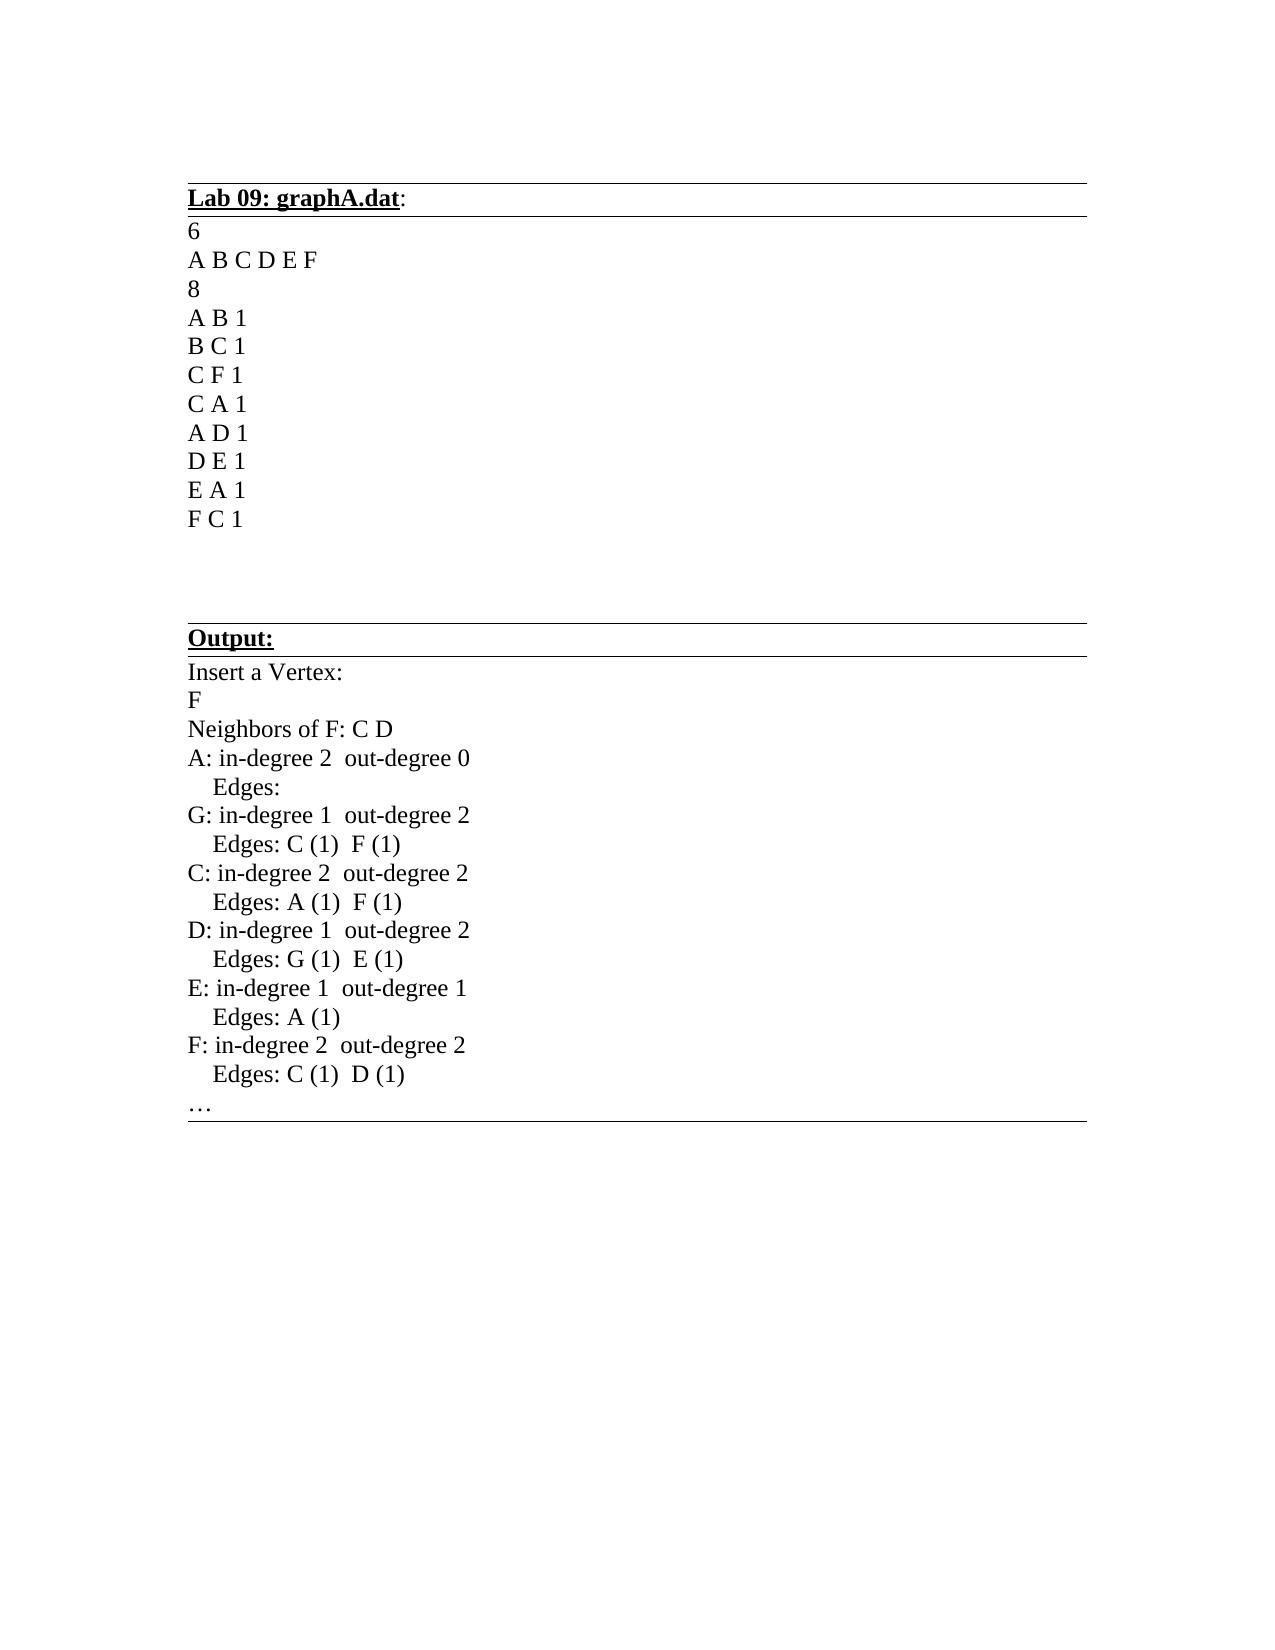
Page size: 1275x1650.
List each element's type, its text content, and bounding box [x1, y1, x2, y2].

text Edges: A (1) [187, 1002, 1087, 1030]
text F C 1 [187, 504, 1087, 533]
text C: in-degree 2 out-degree 2 [187, 858, 1087, 887]
text F: in-degree 2 out-degree 2 [187, 1030, 1087, 1059]
text 8 [187, 274, 1087, 303]
text E A 1 [187, 475, 1087, 504]
text … [187, 1088, 1087, 1121]
text A B 1 [187, 303, 1087, 331]
text F [187, 685, 1087, 714]
text A D 1 [187, 418, 1087, 446]
text Edges: [187, 772, 1087, 800]
text Edges: C (1) F (1) [187, 829, 1087, 858]
text 6 [187, 216, 1087, 245]
text Edges: C (1) D (1) [187, 1059, 1087, 1088]
text Edges: G (1) E (1) [187, 944, 1087, 973]
text Neighbors of F: C D [187, 714, 1087, 743]
text Lab 09: graphA.dat: [187, 183, 1087, 216]
text Edges: A (1) F (1) [187, 887, 1087, 915]
text A B C D E F [187, 245, 1087, 274]
text B C 1 [187, 331, 1087, 360]
text C F 1 [187, 360, 1087, 389]
text G: in-degree 1 out-degree 2 [187, 800, 1087, 829]
text E: in-degree 1 out-degree 1 [187, 973, 1087, 1002]
text Output: [187, 623, 1087, 657]
text D: in-degree 1 out-degree 2 [187, 915, 1087, 944]
text D E 1 [187, 446, 1087, 475]
text A: in-degree 2 out-degree 0 [187, 743, 1087, 772]
text C A 1 [187, 389, 1087, 418]
text Insert a Vertex: [187, 657, 1087, 685]
